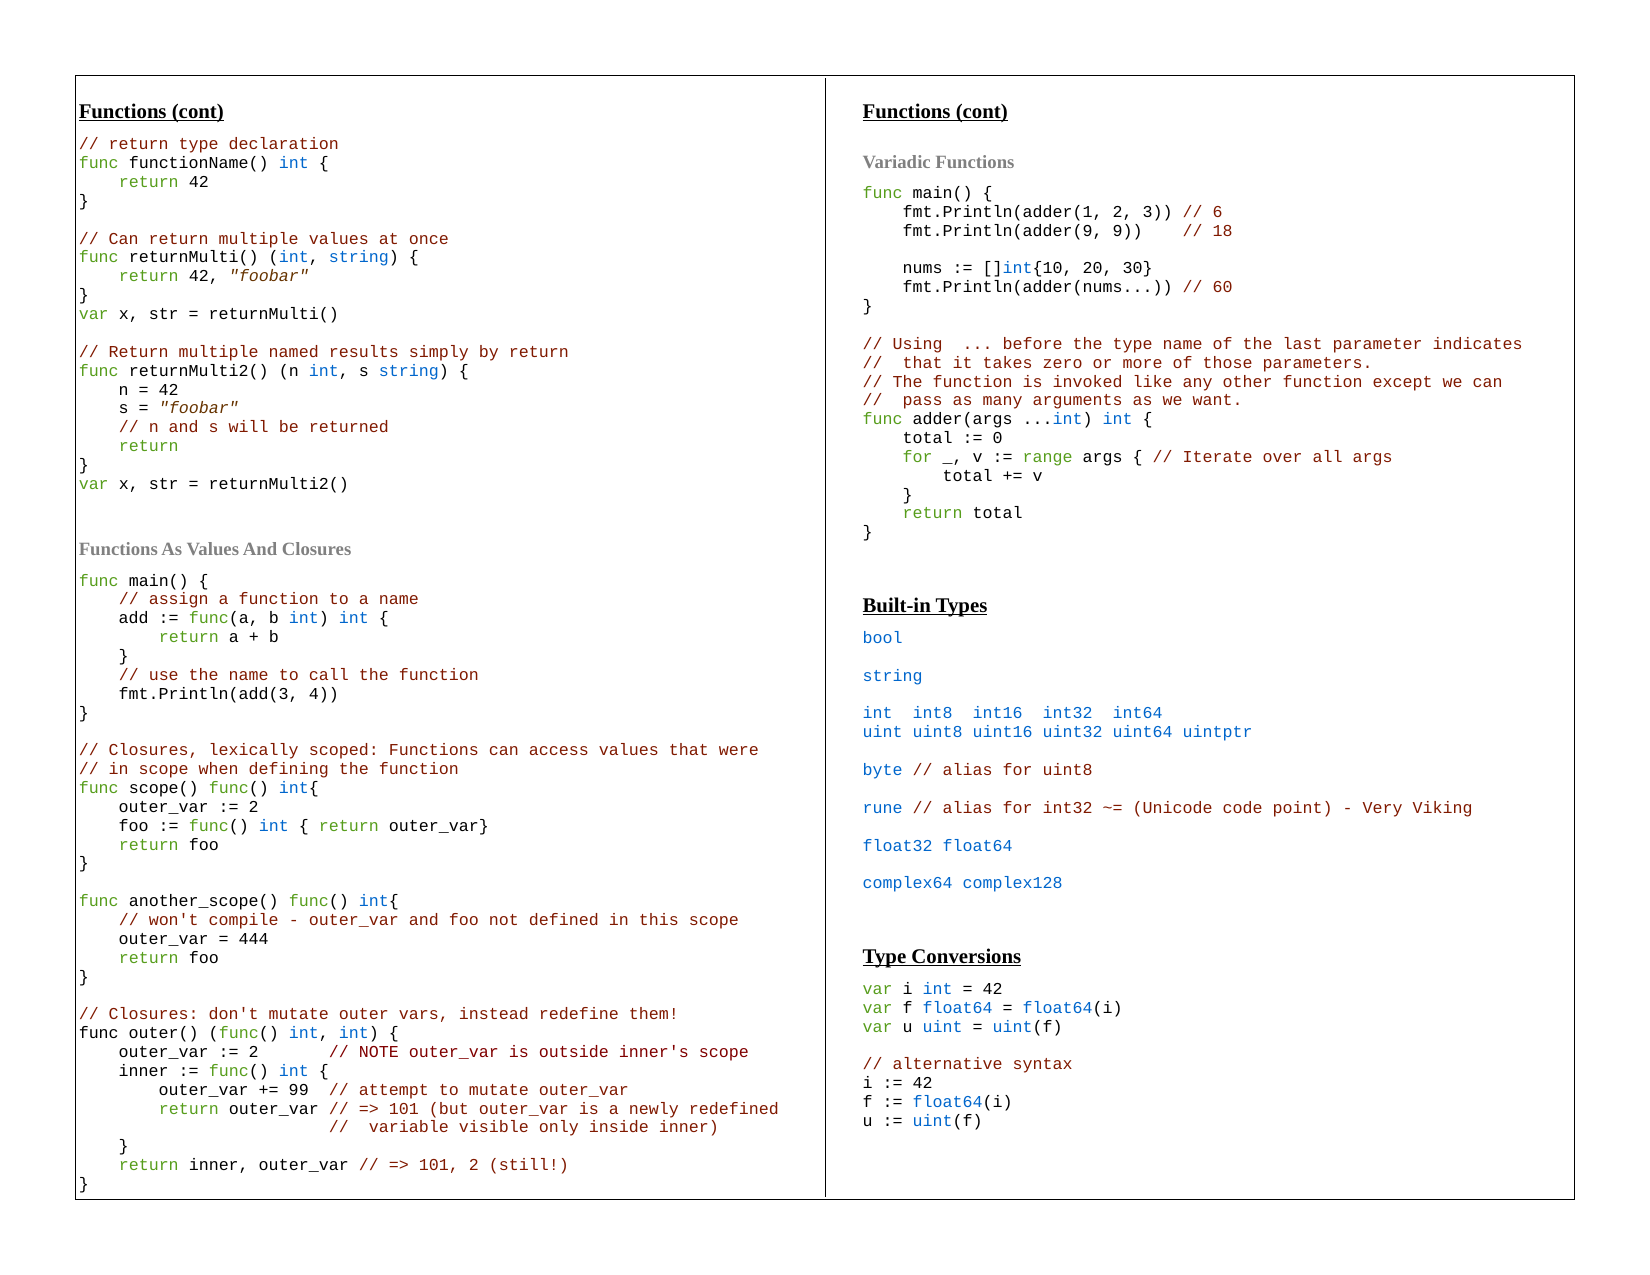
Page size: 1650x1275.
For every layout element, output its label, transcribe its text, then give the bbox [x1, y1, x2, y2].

text // n and s will be returned [78, 419, 787, 438]
text float32 float64 [862, 837, 1571, 856]
text add := func(a, b int) int { [78, 610, 787, 629]
text // assign a function to a name [78, 591, 787, 610]
text s = "foobar" [78, 400, 787, 419]
text func main() { [78, 572, 787, 591]
text outer_var := 2 [78, 798, 787, 817]
text for _, v := range args { // Iterate over all args [862, 448, 1571, 467]
text func main() { [862, 184, 1571, 203]
text return total [862, 505, 1571, 524]
text func adder(args ...int) int { [862, 411, 1571, 430]
text // variable visible only inside inner) [78, 1119, 787, 1138]
text string [862, 667, 1571, 686]
text func functionName() int { [78, 155, 787, 174]
text func outer() (func() int, int) { [78, 1025, 787, 1044]
text int int8 int16 int32 int64 [862, 705, 1571, 724]
text } [78, 287, 787, 306]
text total := 0 [862, 430, 1571, 448]
text // alternative syntax [862, 1056, 1571, 1075]
text uint uint8 uint16 uint32 uint64 uintptr [862, 724, 1571, 743]
text i := 42 [862, 1075, 1571, 1094]
text n = 42 [78, 381, 787, 400]
text // return type declaration [78, 136, 787, 155]
text } [862, 298, 1571, 317]
text return 42, "foobar" [78, 268, 787, 287]
text // Using ... before the type name of the last parameter indicates [862, 335, 1571, 354]
text return inner, outer_var // => 101, 2 (still!) [78, 1157, 787, 1176]
subtitle Functions (cont) [78, 99, 787, 123]
subtitle Type Conversions [862, 944, 1571, 968]
text func another_scope() func() int{ [78, 893, 787, 912]
text // pass as many arguments as we want. [862, 392, 1571, 411]
text byte // alias for uint8 [862, 762, 1571, 781]
text } [78, 456, 787, 475]
text } [78, 1138, 787, 1157]
subtitle Built-in Types [862, 593, 1571, 617]
text } [78, 968, 787, 987]
text nums := []int{10, 20, 30} [862, 260, 1571, 279]
text var u uint = uint(f) [862, 1018, 1571, 1037]
text // that it takes zero or more of those parameters. [862, 354, 1571, 373]
text var x, str = returnMulti() [78, 306, 787, 324]
subtitle Functions As Values And Closures [78, 538, 787, 560]
text } [78, 1176, 787, 1194]
text f := float64(i) [862, 1094, 1571, 1112]
text return foo [78, 949, 787, 968]
text func returnMulti() (int, string) { [78, 249, 787, 268]
text } [862, 486, 1571, 505]
subtitle Functions (cont) [862, 99, 1571, 123]
text func scope() func() int{ [78, 780, 787, 798]
text } [78, 855, 787, 874]
text } [78, 192, 787, 211]
text // The function is invoked like any other function except we can [862, 373, 1571, 392]
text foo := func() int { return outer_var} [78, 817, 787, 836]
subtitle Variadic Functions [862, 151, 1571, 172]
text } [78, 704, 787, 723]
text fmt.Println(adder(1, 2, 3)) // 6 [862, 203, 1571, 222]
text } [862, 524, 1571, 543]
text inner := func() int { [78, 1062, 787, 1081]
text complex64 complex128 [862, 875, 1571, 894]
text var f float64 = float64(i) [862, 999, 1571, 1018]
text // Can return multiple values at once [78, 230, 787, 249]
text return a + b [78, 629, 787, 648]
text func returnMulti2() (n int, s string) { [78, 362, 787, 381]
text outer_var := 2 // NOTE outer_var is outside inner's scope [78, 1044, 787, 1062]
text return outer_var // => 101 (but outer_var is a newly redefined [78, 1100, 787, 1119]
text bool [862, 630, 1571, 648]
text var x, str = returnMulti2() [78, 475, 787, 494]
text return [78, 438, 787, 456]
text rune // alias for int32 ~= (Unicode code point) - Very Viking [862, 799, 1571, 818]
text outer_var += 99 // attempt to mutate outer_var [78, 1081, 787, 1100]
text // in scope when defining the function [78, 761, 787, 780]
text fmt.Println(adder(9, 9)) // 18 [862, 222, 1571, 241]
text return foo [78, 836, 787, 855]
text u := uint(f) [862, 1112, 1571, 1131]
text } [78, 648, 787, 667]
text // Return multiple named results simply by return [78, 343, 787, 362]
text // use the name to call the function [78, 667, 787, 685]
text // Closures, lexically scoped: Functions can access values that were [78, 742, 787, 761]
text // won't compile - outer_var and foo not defined in this scope [78, 912, 787, 931]
text total += v [862, 467, 1571, 486]
text return 42 [78, 174, 787, 192]
text // Closures: don't mutate outer vars, instead redefine them! [78, 1006, 787, 1025]
text fmt.Println(add(3, 4)) [78, 685, 787, 704]
text fmt.Println(adder(nums...)) // 60 [862, 279, 1571, 298]
text var i int = 42 [862, 981, 1571, 999]
text outer_var = 444 [78, 931, 787, 949]
